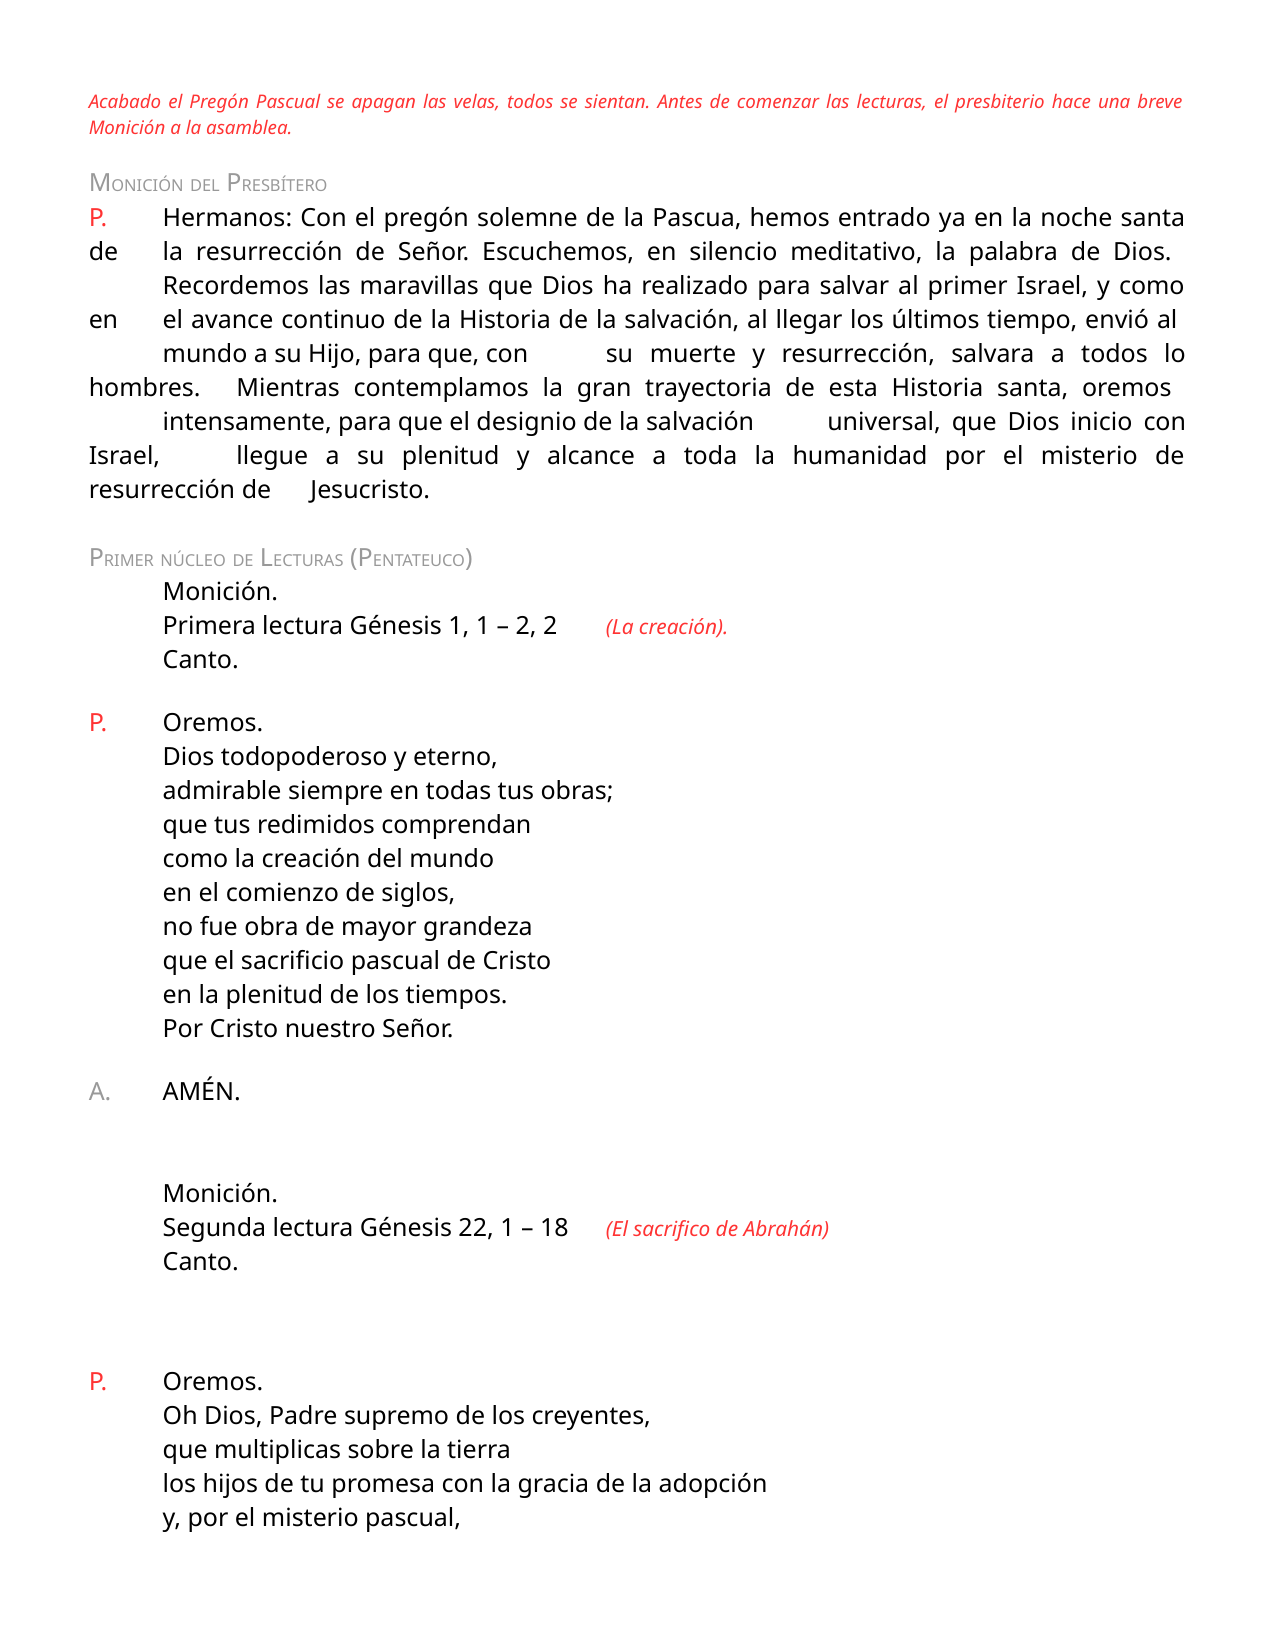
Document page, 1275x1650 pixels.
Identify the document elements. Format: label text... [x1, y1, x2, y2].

text Monición del Presbítero [88, 165, 1186, 199]
text Canto. [88, 642, 1186, 676]
text Canto. [88, 1244, 1186, 1278]
text no fue obra de mayor grandeza [88, 909, 1186, 943]
text los hijos de tu promesa con la gracia de la adopción [88, 1465, 1186, 1499]
text en el comienzo de siglos, [88, 875, 1186, 909]
text Por Cristo nuestro Señor. [88, 1011, 1186, 1045]
text Segunda lectura Génesis 22, 1 – 18 (El sacrifico de Abrahán) [88, 1210, 1186, 1244]
text que multiplicas sobre la tierra [88, 1431, 1186, 1465]
text P. Oremos. [88, 704, 1186, 738]
text A. AMÉN. [88, 1073, 1186, 1108]
text y, por el misterio pascual, [88, 1499, 1186, 1533]
text como la creación del mundo [88, 841, 1186, 875]
text Dios todopoderoso y eterno, [88, 738, 1186, 773]
text Acabado el Pregón Pascual se apagan las velas, todos se sientan. Antes de comenzar las lecturas, el presbiterio hace una breve Monición a la asamblea. [88, 88, 1186, 139]
text Primer núcleo de Lecturas (Pentateuco) [88, 540, 1186, 574]
text que tus redimidos comprendan [88, 807, 1186, 841]
text Monición. [88, 574, 1186, 608]
text Oh Dios, Padre supremo de los creyentes, [88, 1397, 1186, 1431]
text admirable siempre en todas tus obras; [88, 773, 1186, 807]
text P. Oremos. [88, 1363, 1186, 1397]
text en la plenitud de los tiempos. [88, 977, 1186, 1011]
text P. Hermanos: Con el pregón solemne de la Pascua, hemos entrado ya en la noche santa de la resurrección de Señor. Escuchemos, en silencio meditativo, la palabra de Dios. Recordemos las maravillas que Dios ha realizado para salvar al primer Israel, y como en el avance continuo de la Historia de la salvación, al llegar los últimos tiempo, envió al mundo a su Hijo, para que, con su muerte y resurrección, salvara a todos lo hombres. Mientras contemplamos la gran trayectoria de esta Historia santa, oremos intensamente, para que el designio de la salvación universal, que Dios inicio con Israel, llegue a su plenitud y alcance a toda la humanidad por el misterio de resurrección de Jesucristo. [88, 199, 1186, 506]
text que el sacrificio pascual de Cristo [88, 943, 1186, 977]
text Monición. [88, 1176, 1186, 1210]
text Primera lectura Génesis 1, 1 – 2, 2 (La creación). [88, 608, 1186, 642]
